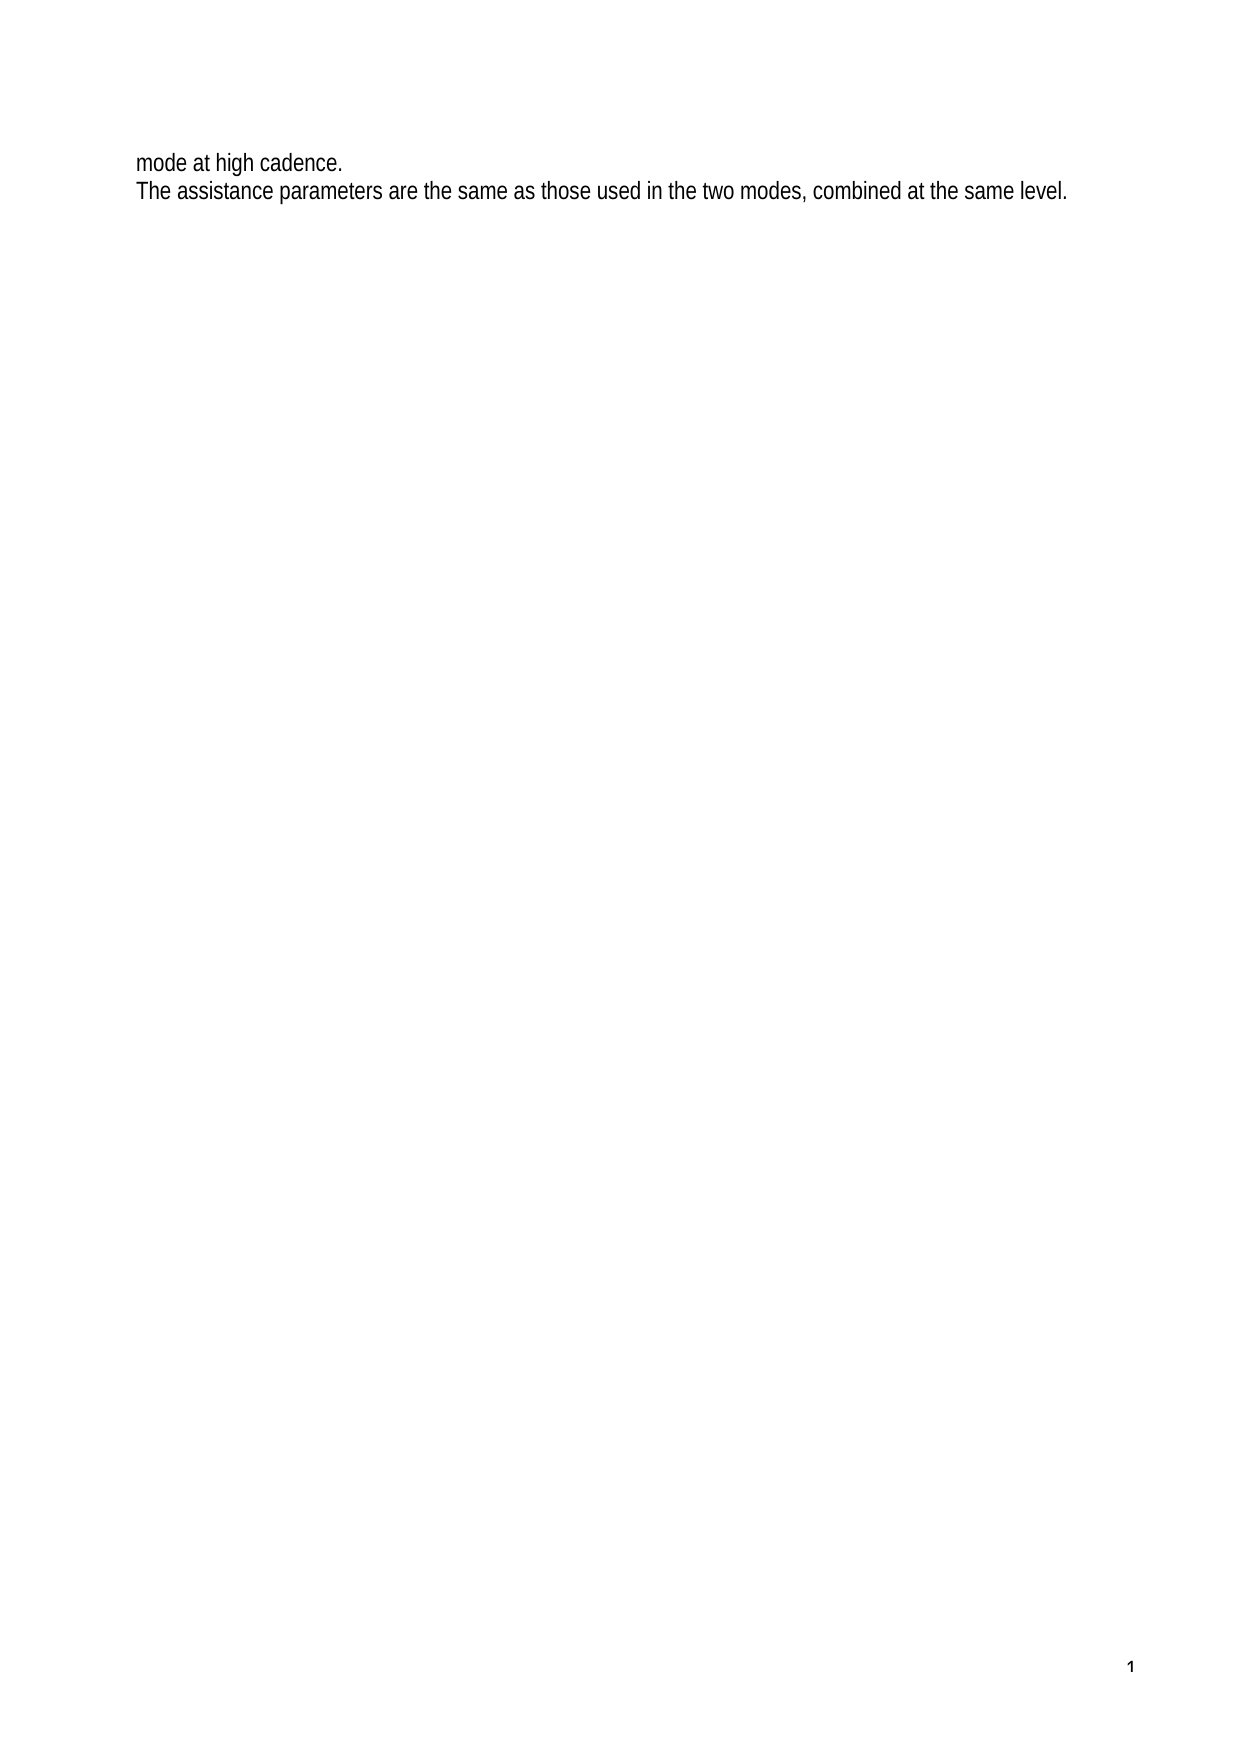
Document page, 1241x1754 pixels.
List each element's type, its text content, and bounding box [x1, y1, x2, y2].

text The assistance parameters are the same as those used in the two modes, combined at the same level. [136, 176, 1122, 205]
text mode at high cadence. [136, 148, 1122, 176]
